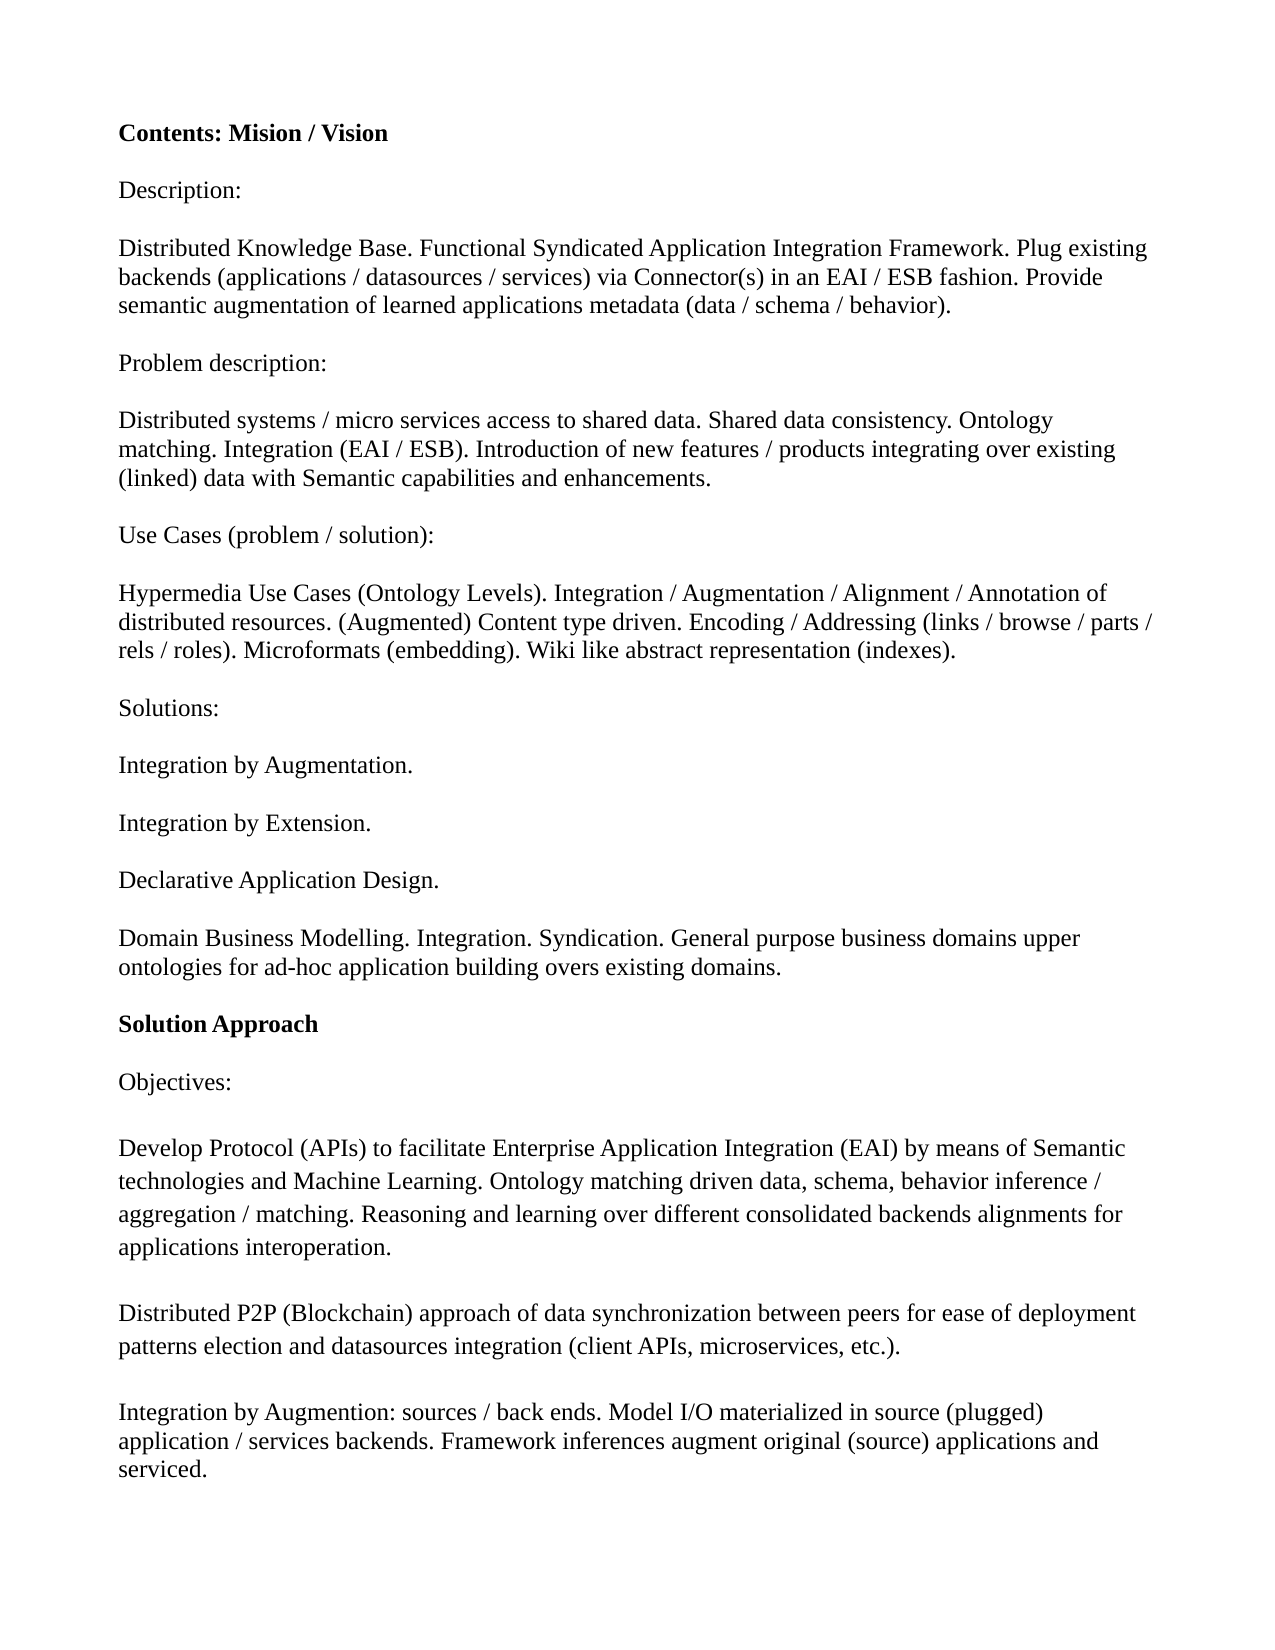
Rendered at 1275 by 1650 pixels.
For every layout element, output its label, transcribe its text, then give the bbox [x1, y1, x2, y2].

text Use Cases (problem / solution): [118, 521, 1157, 549]
text Solution Approach [118, 1009, 1157, 1038]
text Distributed Knowledge Base. Functional Syndicated Application Integration Framework. Plug existing backends (applications / datasources / services) via Connector(s) in an EAI / ESB fashion. Provide semantic augmentation of learned applications metadata (data / schema / behavior). [118, 233, 1157, 319]
text Integration by Augmention: sources / back ends. Model I/O materialized in source (plugged) application / services backends. Framework inferences augment original (source) applications and serviced. [118, 1397, 1157, 1483]
text Problem description: [118, 348, 1157, 377]
text Hypermedia Use Cases (Ontology Levels). Integration / Augmentation / Alignment / Annotation of distributed resources. (Augmented) Content type driven. Encoding / Addressing (links / browse / parts / rels / roles). Microformats (embedding). Wiki like abstract representation (indexes). [118, 578, 1157, 664]
text Distributed systems / micro services access to shared data. Shared data consistency. Ontology matching. Integration (EAI / ESB). Introduction of new features / products integrating over existing (linked) data with Semantic capabilities and enhancements. [118, 406, 1157, 492]
text Description: [118, 176, 1157, 204]
text Domain Business Modelling. Integration. Syndication. General purpose business domains upper ontologies for ad-hoc application building overs existing domains. [118, 923, 1157, 981]
text Declarative Application Design. [118, 866, 1157, 894]
text Develop Protocol (APIs) to facilitate Enterprise Application Integration (EAI) by means of Semantic technologies and Machine Learning. Ontology matching driven data, schema, behavior inference / aggregation / matching. Reasoning and learning over different consolidated backends alignments for applications interoperation. Distributed P2P (Blockchain) approach of data synchronization between peers for ease of deployment patterns election and datasources integration (client APIs, microservices, etc.). [118, 1133, 1157, 1360]
text Integration by Extension. [118, 808, 1157, 837]
text Objectives: [118, 1067, 1157, 1096]
text Contents: Mision / Vision [118, 118, 1157, 147]
text Integration by Augmentation. [118, 751, 1157, 779]
text Solutions: [118, 693, 1157, 722]
